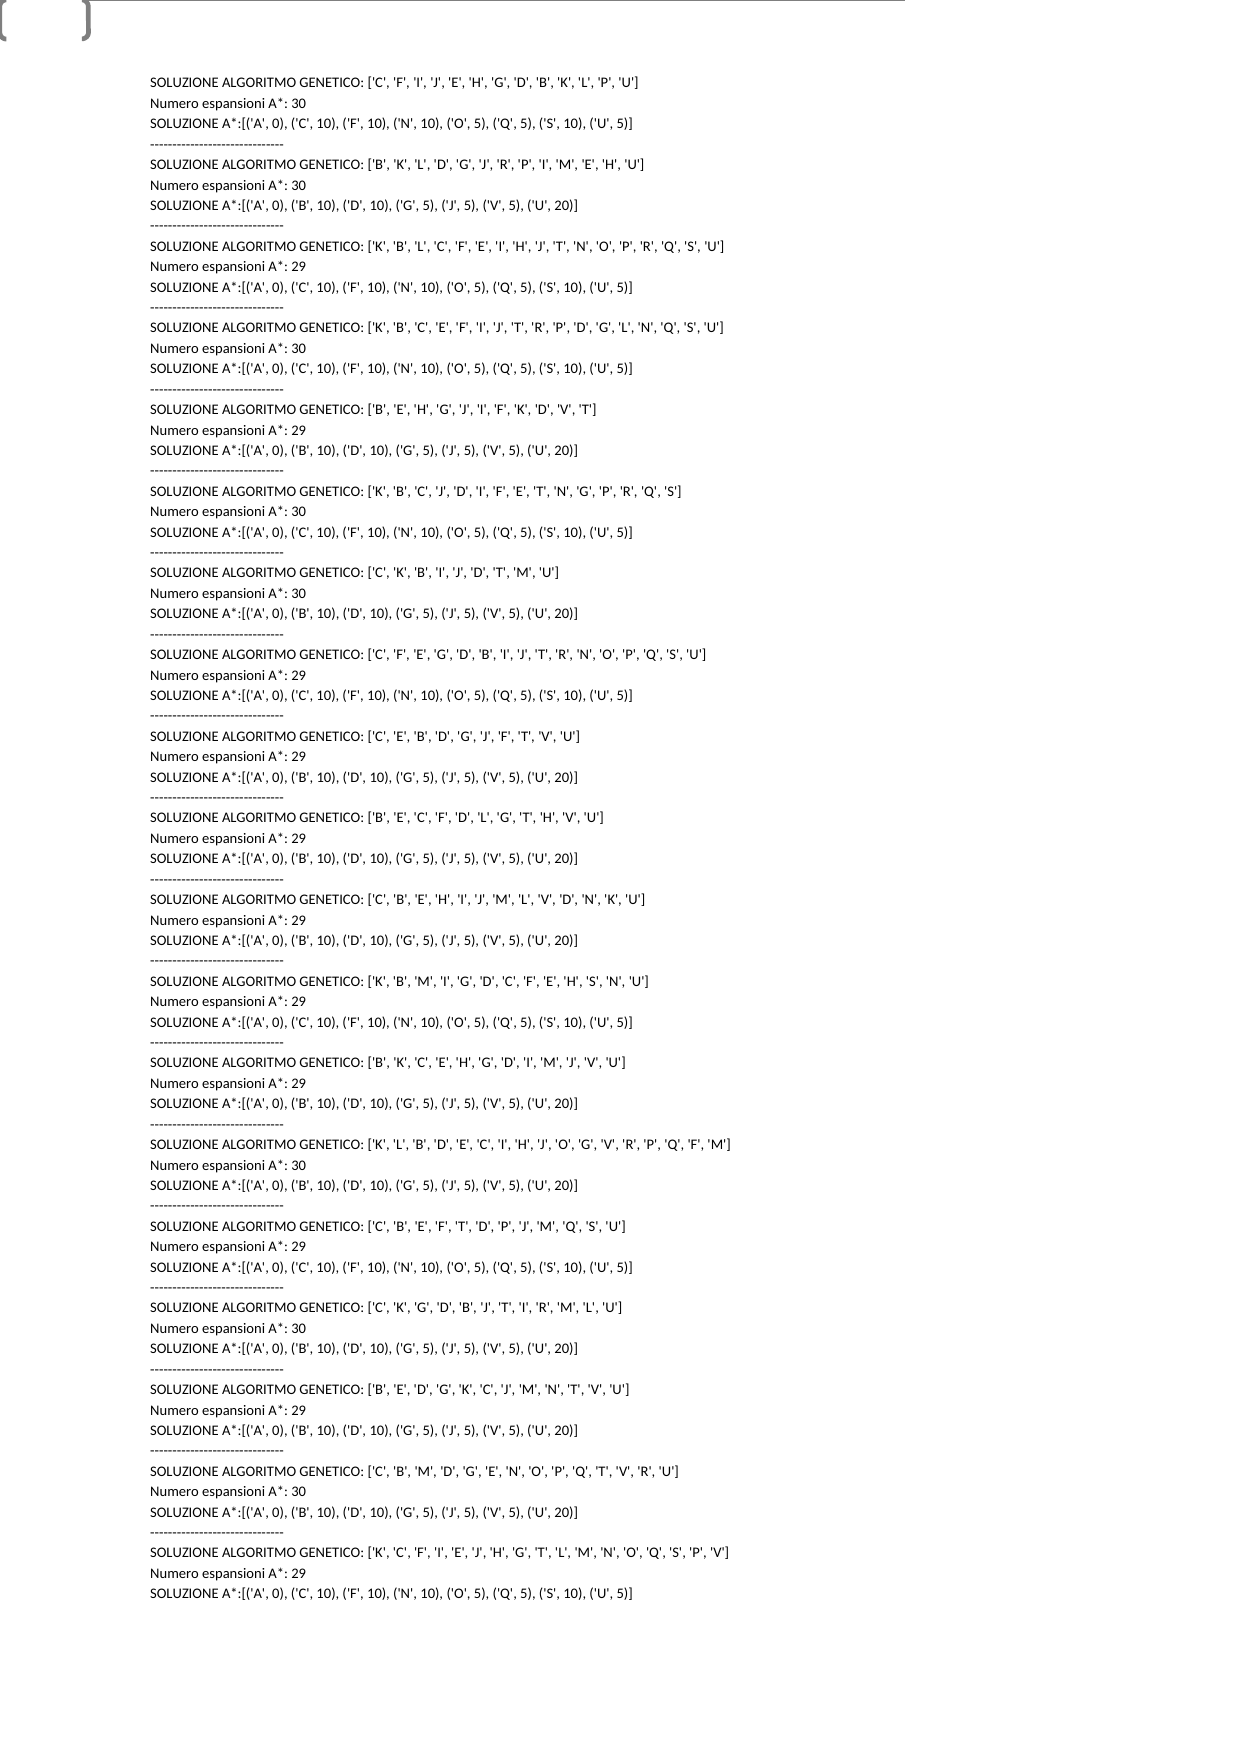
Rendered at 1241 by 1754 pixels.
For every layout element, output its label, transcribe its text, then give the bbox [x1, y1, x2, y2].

text SOLUZIONE ALGORITMO GENETICO: ['K', 'B', 'L', 'C', 'F', 'E', 'I', 'H', 'J', 'T', 'N', 'O', 'P', 'R', 'Q', 'S', 'U'] [150, 237, 1090, 255]
text SOLUZIONE A*:[('A', 0), ('B', 10), ('D', 10), ('G', 5), ('J', 5), ('V', 5), ('U', 20)] [150, 931, 1090, 949]
text Numero espansioni A*: 30 [150, 1482, 1090, 1500]
text SOLUZIONE A*:[('A', 0), ('B', 10), ('D', 10), ('G', 5), ('J', 5), ('V', 5), ('U', 20)] [150, 1503, 1090, 1521]
text SOLUZIONE ALGORITMO GENETICO: ['C', 'B', 'M', 'D', 'G', 'E', 'N', 'O', 'P', 'Q', 'T', 'V', 'R', 'U'] [150, 1462, 1090, 1480]
text SOLUZIONE A*:[('A', 0), ('B', 10), ('D', 10), ('G', 5), ('J', 5), ('V', 5), ('U', 20)] [150, 1421, 1090, 1439]
text ------------------------------ [150, 870, 1090, 888]
text SOLUZIONE A*:[('A', 0), ('C', 10), ('F', 10), ('N', 10), ('O', 5), ('Q', 5), ('S', 10), ('U', 5)] [150, 686, 1090, 704]
text Numero espansioni A*: 29 [150, 666, 1090, 684]
text ------------------------------ [150, 1360, 1090, 1378]
text ------------------------------ [150, 298, 1090, 316]
text SOLUZIONE ALGORITMO GENETICO: ['K', 'L', 'B', 'D', 'E', 'C', 'I', 'H', 'J', 'O', 'G', 'V', 'R', 'P', 'Q', 'F', 'M'] [150, 1135, 1090, 1153]
text SOLUZIONE ALGORITMO GENETICO: ['K', 'B', 'C', 'E', 'F', 'I', 'J', 'T', 'R', 'P', 'D', 'G', 'L', 'N', 'Q', 'S', 'U'] [150, 319, 1090, 337]
text SOLUZIONE ALGORITMO GENETICO: ['B', 'E', 'C', 'F', 'D', 'L', 'G', 'T', 'H', 'V', 'U'] [150, 809, 1090, 827]
text ------------------------------ [150, 1197, 1090, 1214]
text SOLUZIONE ALGORITMO GENETICO: ['C', 'E', 'B', 'D', 'G', 'J', 'F', 'T', 'V', 'U'] [150, 727, 1090, 745]
text Numero espansioni A*: 29 [150, 992, 1090, 1010]
text ------------------------------ [150, 1523, 1090, 1541]
text SOLUZIONE A*:[('A', 0), ('C', 10), ('F', 10), ('N', 10), ('O', 5), ('Q', 5), ('S', 10), ('U', 5)] [150, 359, 1090, 377]
text Numero espansioni A*: 30 [150, 339, 1090, 357]
text Numero espansioni A*: 30 [150, 94, 1090, 112]
text Numero espansioni A*: 29 [150, 1237, 1090, 1255]
text SOLUZIONE A*:[('A', 0), ('C', 10), ('F', 10), ('N', 10), ('O', 5), ('Q', 5), ('S', 10), ('U', 5)] [150, 523, 1090, 541]
text Numero espansioni A*: 29 [150, 421, 1090, 439]
text SOLUZIONE ALGORITMO GENETICO: ['K', 'B', 'C', 'J', 'D', 'I', 'F', 'E', 'T', 'N', 'G', 'P', 'R', 'Q', 'S'] [150, 482, 1090, 500]
text SOLUZIONE ALGORITMO GENETICO: ['B', 'K', 'L', 'D', 'G', 'J', 'R', 'P', 'I', 'M', 'E', 'H', 'U'] [150, 155, 1090, 173]
text Numero espansioni A*: 29 [150, 747, 1090, 765]
text SOLUZIONE ALGORITMO GENETICO: ['B', 'K', 'C', 'E', 'H', 'G', 'D', 'I', 'M', 'J', 'V', 'U'] [150, 1054, 1090, 1072]
text SOLUZIONE A*:[('A', 0), ('C', 10), ('F', 10), ('N', 10), ('O', 5), ('Q', 5), ('S', 10), ('U', 5)] [150, 1258, 1090, 1276]
text SOLUZIONE ALGORITMO GENETICO: ['K', 'C', 'F', 'I', 'E', 'J', 'H', 'G', 'T', 'L', 'M', 'N', 'O', 'Q', 'S', 'P', 'V'] [150, 1544, 1090, 1562]
text Numero espansioni A*: 30 [150, 176, 1090, 194]
text SOLUZIONE ALGORITMO GENETICO: ['C', 'K', 'B', 'I', 'J', 'D', 'T', 'M', 'U'] [150, 564, 1090, 582]
text Numero espansioni A*: 30 [150, 1319, 1090, 1337]
text SOLUZIONE A*:[('A', 0), ('B', 10), ('D', 10), ('G', 5), ('J', 5), ('V', 5), ('U', 20)] [150, 441, 1090, 459]
text ------------------------------ [150, 543, 1090, 561]
text SOLUZIONE A*:[('A', 0), ('B', 10), ('D', 10), ('G', 5), ('J', 5), ('V', 5), ('U', 20)] [150, 849, 1090, 867]
text SOLUZIONE ALGORITMO GENETICO: ['C', 'B', 'E', 'H', 'I', 'J', 'M', 'L', 'V', 'D', 'N', 'K', 'U'] [150, 890, 1090, 908]
text SOLUZIONE ALGORITMO GENETICO: ['B', 'E', 'H', 'G', 'J', 'I', 'F', 'K', 'D', 'V', 'T'] [150, 400, 1090, 418]
text Numero espansioni A*: 30 [150, 1156, 1090, 1174]
text SOLUZIONE A*:[('A', 0), ('B', 10), ('D', 10), ('G', 5), ('J', 5), ('V', 5), ('U', 20)] [150, 768, 1090, 786]
text ------------------------------ [150, 1115, 1090, 1133]
text Numero espansioni A*: 30 [150, 584, 1090, 602]
text ------------------------------ [150, 380, 1090, 398]
text Numero espansioni A*: 29 [150, 911, 1090, 929]
text ------------------------------ [150, 1033, 1090, 1051]
text SOLUZIONE A*:[('A', 0), ('B', 10), ('D', 10), ('G', 5), ('J', 5), ('V', 5), ('U', 20)] [150, 1176, 1090, 1194]
text SOLUZIONE A*:[('A', 0), ('B', 10), ('D', 10), ('G', 5), ('J', 5), ('V', 5), ('U', 20)] [150, 604, 1090, 622]
text SOLUZIONE A*:[('A', 0), ('B', 10), ('D', 10), ('G', 5), ('J', 5), ('V', 5), ('U', 20)] [150, 1094, 1090, 1112]
text SOLUZIONE ALGORITMO GENETICO: ['C', 'F', 'E', 'G', 'D', 'B', 'I', 'J', 'T', 'R', 'N', 'O', 'P', 'Q', 'S', 'U'] [150, 645, 1090, 663]
text SOLUZIONE A*:[('A', 0), ('C', 10), ('F', 10), ('N', 10), ('O', 5), ('Q', 5), ('S', 10), ('U', 5)] [150, 278, 1090, 296]
text SOLUZIONE A*:[('A', 0), ('C', 10), ('F', 10), ('N', 10), ('O', 5), ('Q', 5), ('S', 10), ('U', 5)] [150, 1584, 1090, 1602]
text ------------------------------ [150, 788, 1090, 806]
text ------------------------------ [150, 1442, 1090, 1459]
text Numero espansioni A*: 29 [150, 1564, 1090, 1582]
text ------------------------------ [150, 625, 1090, 643]
text Numero espansioni A*: 29 [150, 1074, 1090, 1092]
text SOLUZIONE ALGORITMO GENETICO: ['B', 'E', 'D', 'G', 'K', 'C', 'J', 'M', 'N', 'T', 'V', 'U'] [150, 1380, 1090, 1398]
text Numero espansioni A*: 30 [150, 502, 1090, 520]
text SOLUZIONE A*:[('A', 0), ('B', 10), ('D', 10), ('G', 5), ('J', 5), ('V', 5), ('U', 20)] [150, 1339, 1090, 1357]
text ------------------------------ [150, 217, 1090, 234]
text Numero espansioni A*: 29 [150, 1401, 1090, 1419]
text SOLUZIONE ALGORITMO GENETICO: ['C', 'F', 'I', 'J', 'E', 'H', 'G', 'D', 'B', 'K', 'L', 'P', 'U'] [150, 74, 1090, 92]
text SOLUZIONE A*:[('A', 0), ('B', 10), ('D', 10), ('G', 5), ('J', 5), ('V', 5), ('U', 20)] [150, 196, 1090, 214]
text SOLUZIONE ALGORITMO GENETICO: ['C', 'B', 'E', 'F', 'T', 'D', 'P', 'J', 'M', 'Q', 'S', 'U'] [150, 1217, 1090, 1235]
text SOLUZIONE A*:[('A', 0), ('C', 10), ('F', 10), ('N', 10), ('O', 5), ('Q', 5), ('S', 10), ('U', 5)] [150, 1013, 1090, 1031]
text ------------------------------ [150, 1278, 1090, 1296]
text Numero espansioni A*: 29 [150, 829, 1090, 847]
text SOLUZIONE ALGORITMO GENETICO: ['K', 'B', 'M', 'I', 'G', 'D', 'C', 'F', 'E', 'H', 'S', 'N', 'U'] [150, 972, 1090, 990]
text Numero espansioni A*: 29 [150, 257, 1090, 275]
text SOLUZIONE ALGORITMO GENETICO: ['C', 'K', 'G', 'D', 'B', 'J', 'T', 'I', 'R', 'M', 'L', 'U'] [150, 1299, 1090, 1317]
text ------------------------------ [150, 952, 1090, 969]
text ------------------------------ [150, 707, 1090, 724]
text SOLUZIONE A*:[('A', 0), ('C', 10), ('F', 10), ('N', 10), ('O', 5), ('Q', 5), ('S', 10), ('U', 5)] [150, 114, 1090, 132]
text ------------------------------ [150, 135, 1090, 153]
text ------------------------------ [150, 462, 1090, 479]
